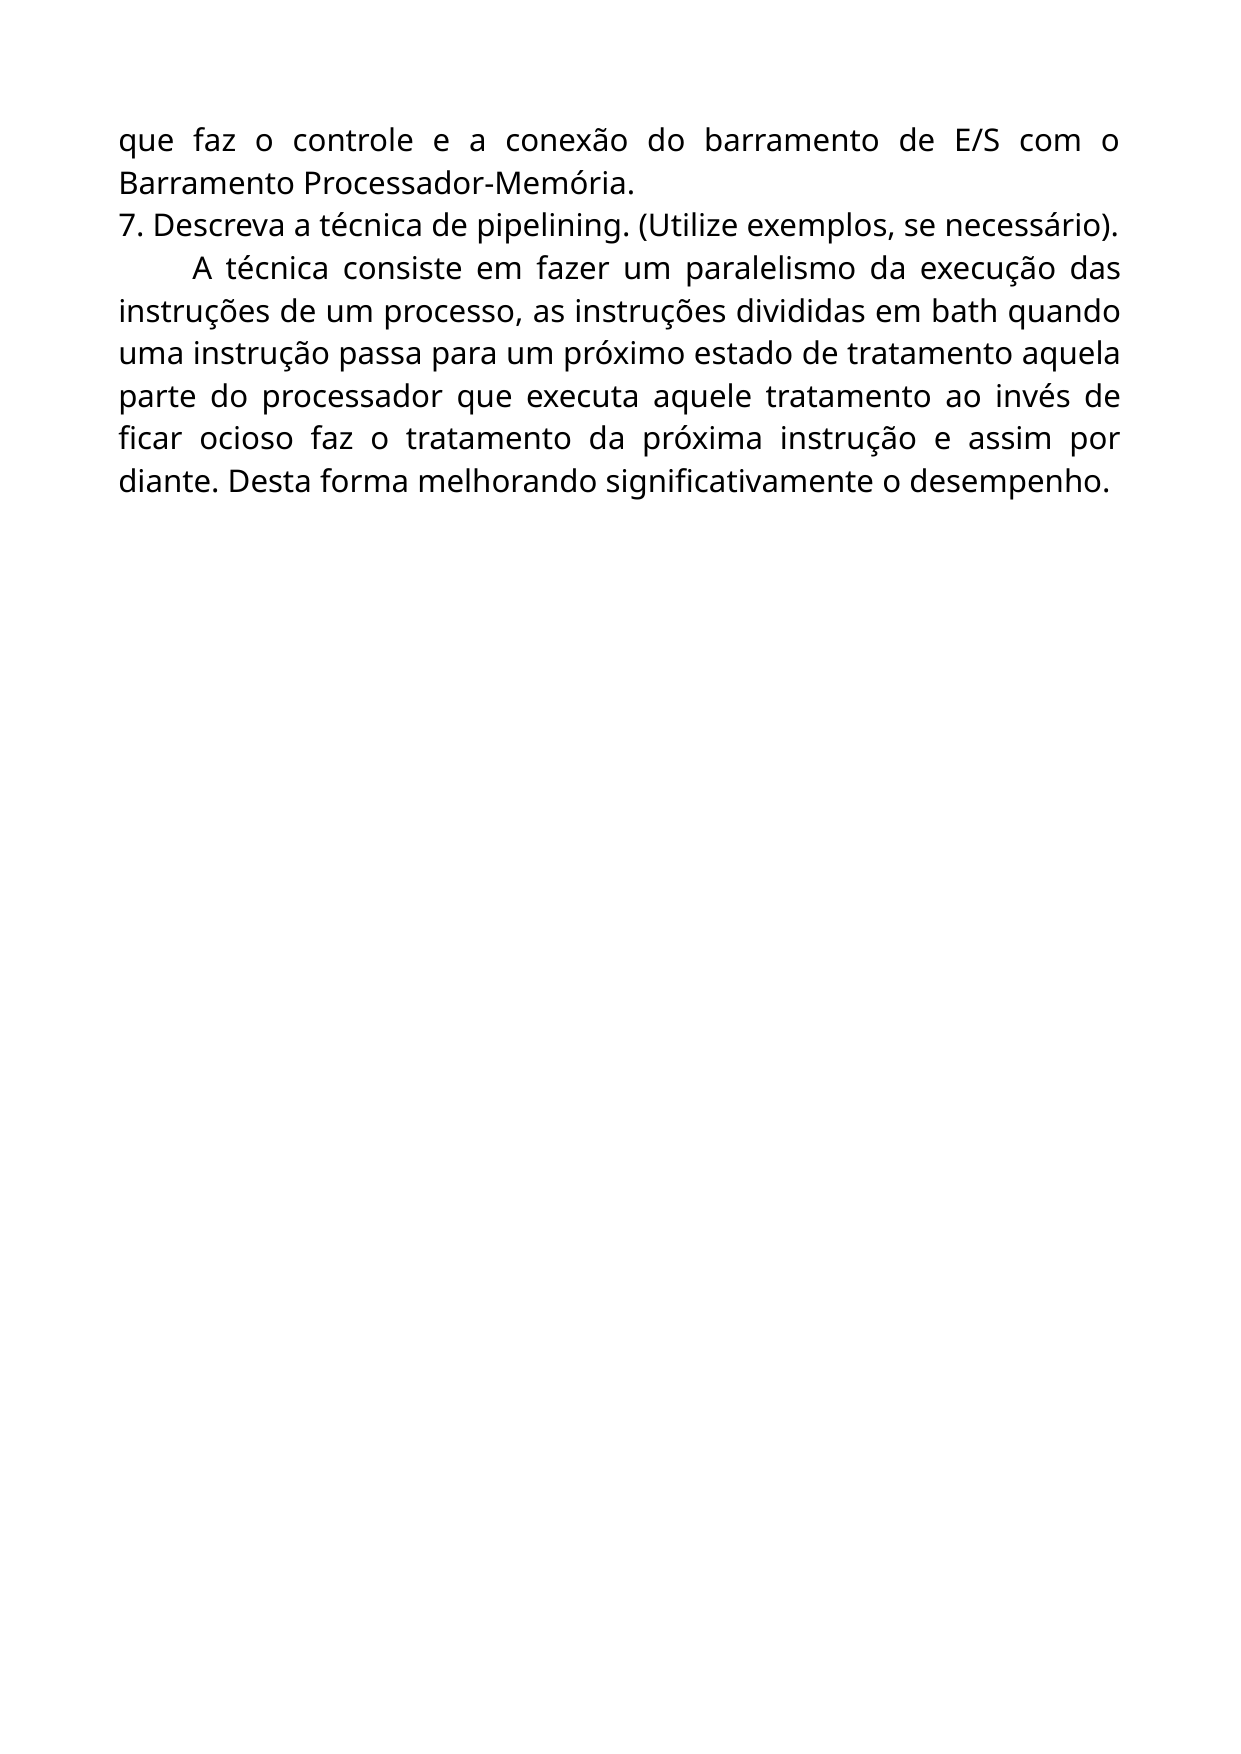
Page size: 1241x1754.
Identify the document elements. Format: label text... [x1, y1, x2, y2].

text 7. Descreva a técnica de pipelining. (Utilize exemplos, se necessário). [118, 203, 1122, 246]
text que faz o controle e a conexão do barramento de E/S com o Barramento Processador-Memória. [118, 118, 1122, 203]
text A técnica consiste em fazer um paralelismo da execução das instruções de um processo, as instruções divididas em bath quando uma instrução passa para um próximo estado de tratamento aquela parte do processador que executa aquele tratamento ao invés de ficar ocioso faz o tratamento da próxima instrução e assim por diante. Desta forma melhorando significativamente o desempenho. [118, 246, 1122, 502]
